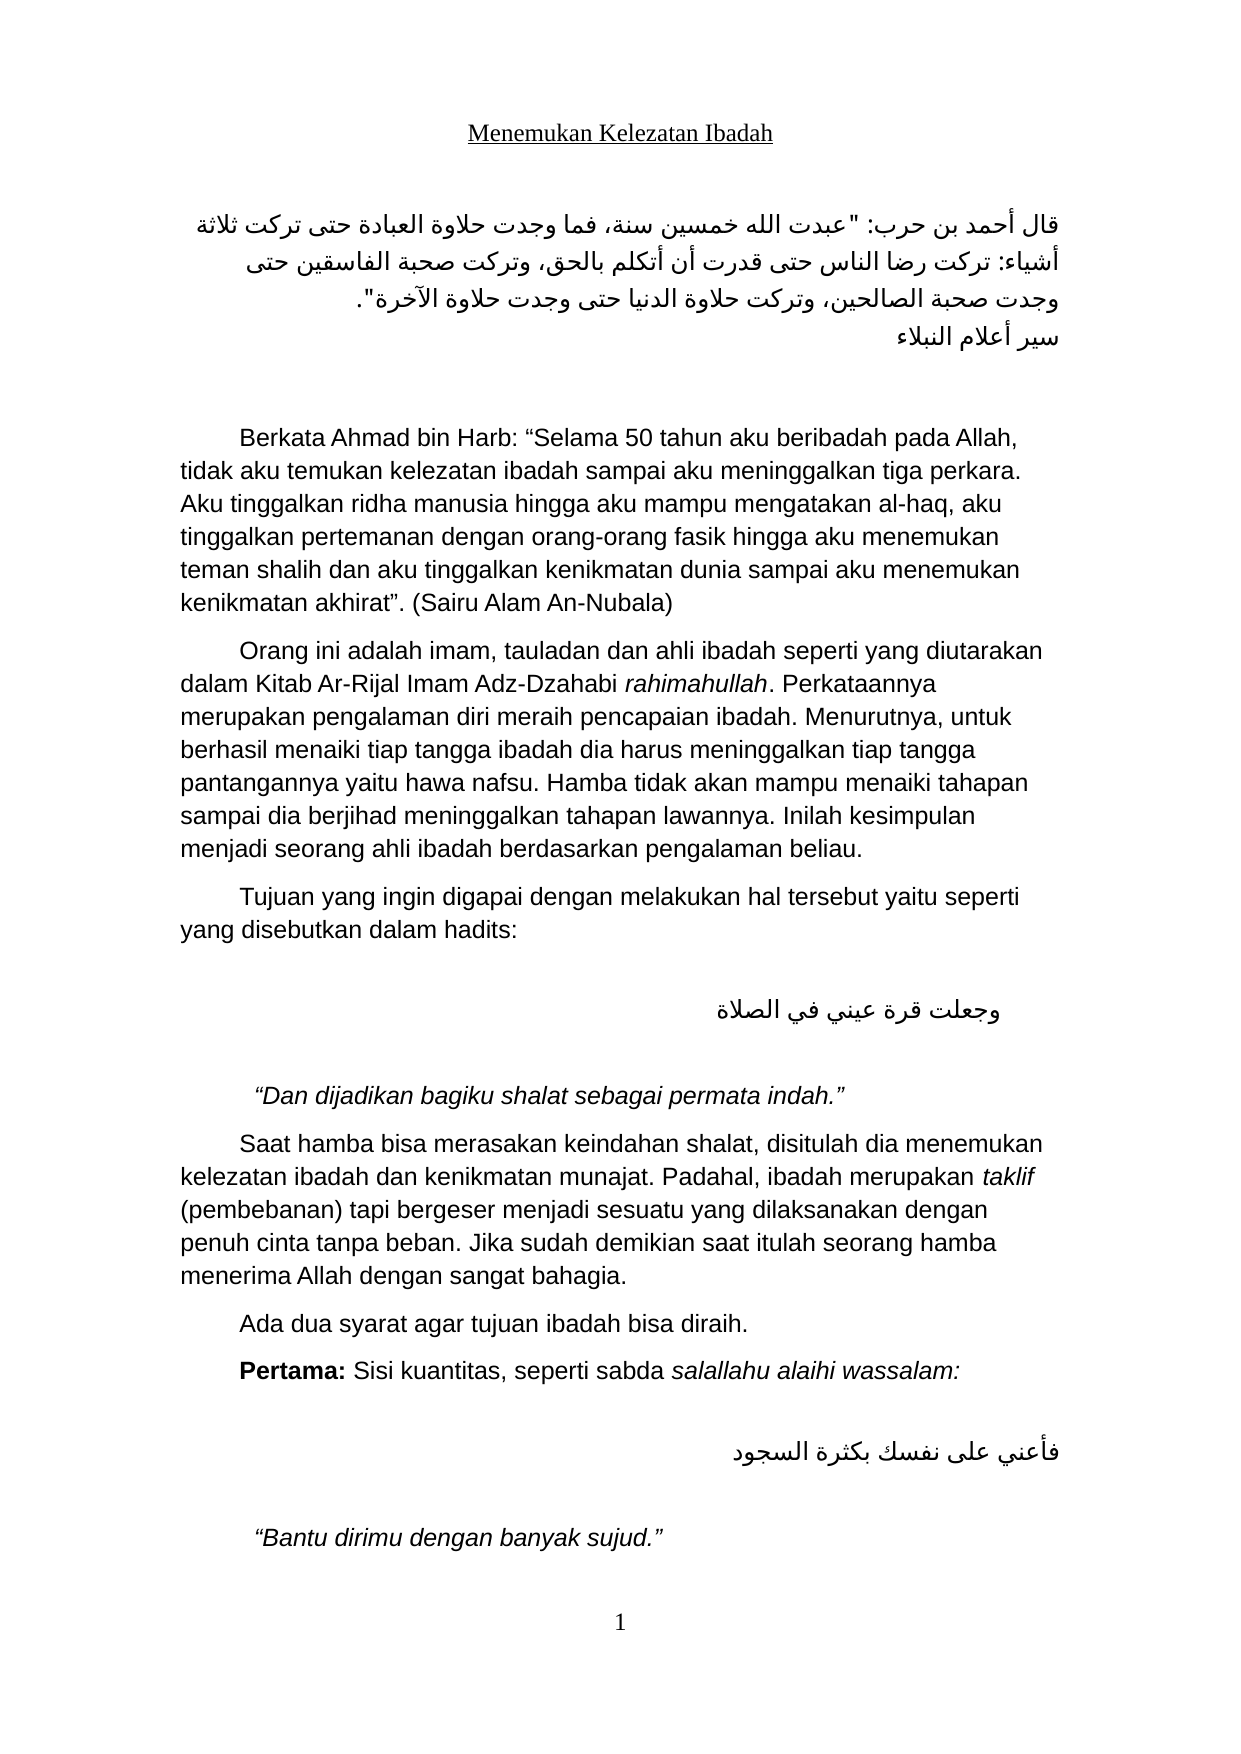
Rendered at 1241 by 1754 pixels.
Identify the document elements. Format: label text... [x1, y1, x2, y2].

text Saat hamba bisa merasakan keindahan shalat, disitulah dia menemukan kelezatan ibadah dan kenikmatan munajat. Padahal, ibadah merupakan taklif (pembebanan) tapi bergeser menjadi sesuatu yang dilaksanakan dengan penuh cinta tanpa beban. Jika sudah demikian saat itulah seorang hamba menerima Allah dengan sangat bahagia. [180, 1129, 1060, 1289]
text وجعلت قرة عيني في الصلاة [180, 996, 1060, 1028]
text فأعني على نفسك بكثرة السجود [180, 1404, 1060, 1470]
text Orang ini adalah imam, tauladan dan ahli ibadah seperti yang diutarakan dalam Kitab Ar-Rijal Imam Adz-Dzahabi rahimahullah. Perkataannya merupakan pengalaman diri meraih pencapaian ibadah. Menurutnya, untuk berhasil menaiki tiap tangga ibadah dia harus meninggalkan tiap tangga pantangannya yaitu hawa nafsu. Hamba tidak akan mampu menaiki tahapan sampai dia berjihad meninggalkan tahapan lawannya. Inilah kesimpulan menjadi seorang ahli ibadah berdasarkan pengalaman beliau. [180, 636, 1060, 863]
text قال أحمد بن حرب: "عبدت الله خمسين سنة، فما وجدت حلاوة العبادة حتى تركت ثلاثة أشياء: تركت رضا الناس حتى قدرت أن أتكلم بالحق، وتركت صحبة الفاسقين حتى وجدت صحبة الصالحين، وتركت حلاوة الدنيا حتى وجدت حلاوة الآخرة". سير أعلام النبلاء [180, 177, 1060, 356]
text Berkata Ahmad bin Harb: “Selama 50 tahun aku beribadah pada Allah, tidak aku temukan kelezatan ibadah sampai aku meninggalkan tiga perkara. Aku tinggalkan ridha manusia hingga aku mampu mengatakan al-haq, aku tinggalkan pertemanan dengan orang-orang fasik hingga aku menemukan teman shalih dan aku tinggalkan kenikmatan dunia sampai aku menemukan kenikmatan akhirat”. (Sairu Alam An-Nubala) [180, 423, 1060, 617]
text Pertama: Sisi kuantitas, seperti sabda salallahu alaihi wassalam: [180, 1356, 1060, 1385]
text “Dan dijadikan bagiku shalat sebagai permata indah.” [180, 1048, 1060, 1109]
text Ada dua syarat agar tujuan ibadah bisa diraih. [180, 1308, 1060, 1337]
text Tujuan yang ingin digapai dengan melakukan hal tersebut yaitu seperti yang disebutkan dalam hadits: [180, 882, 1060, 977]
text “Bantu dirimu dengan banyak sujud.” [180, 1490, 1060, 1552]
